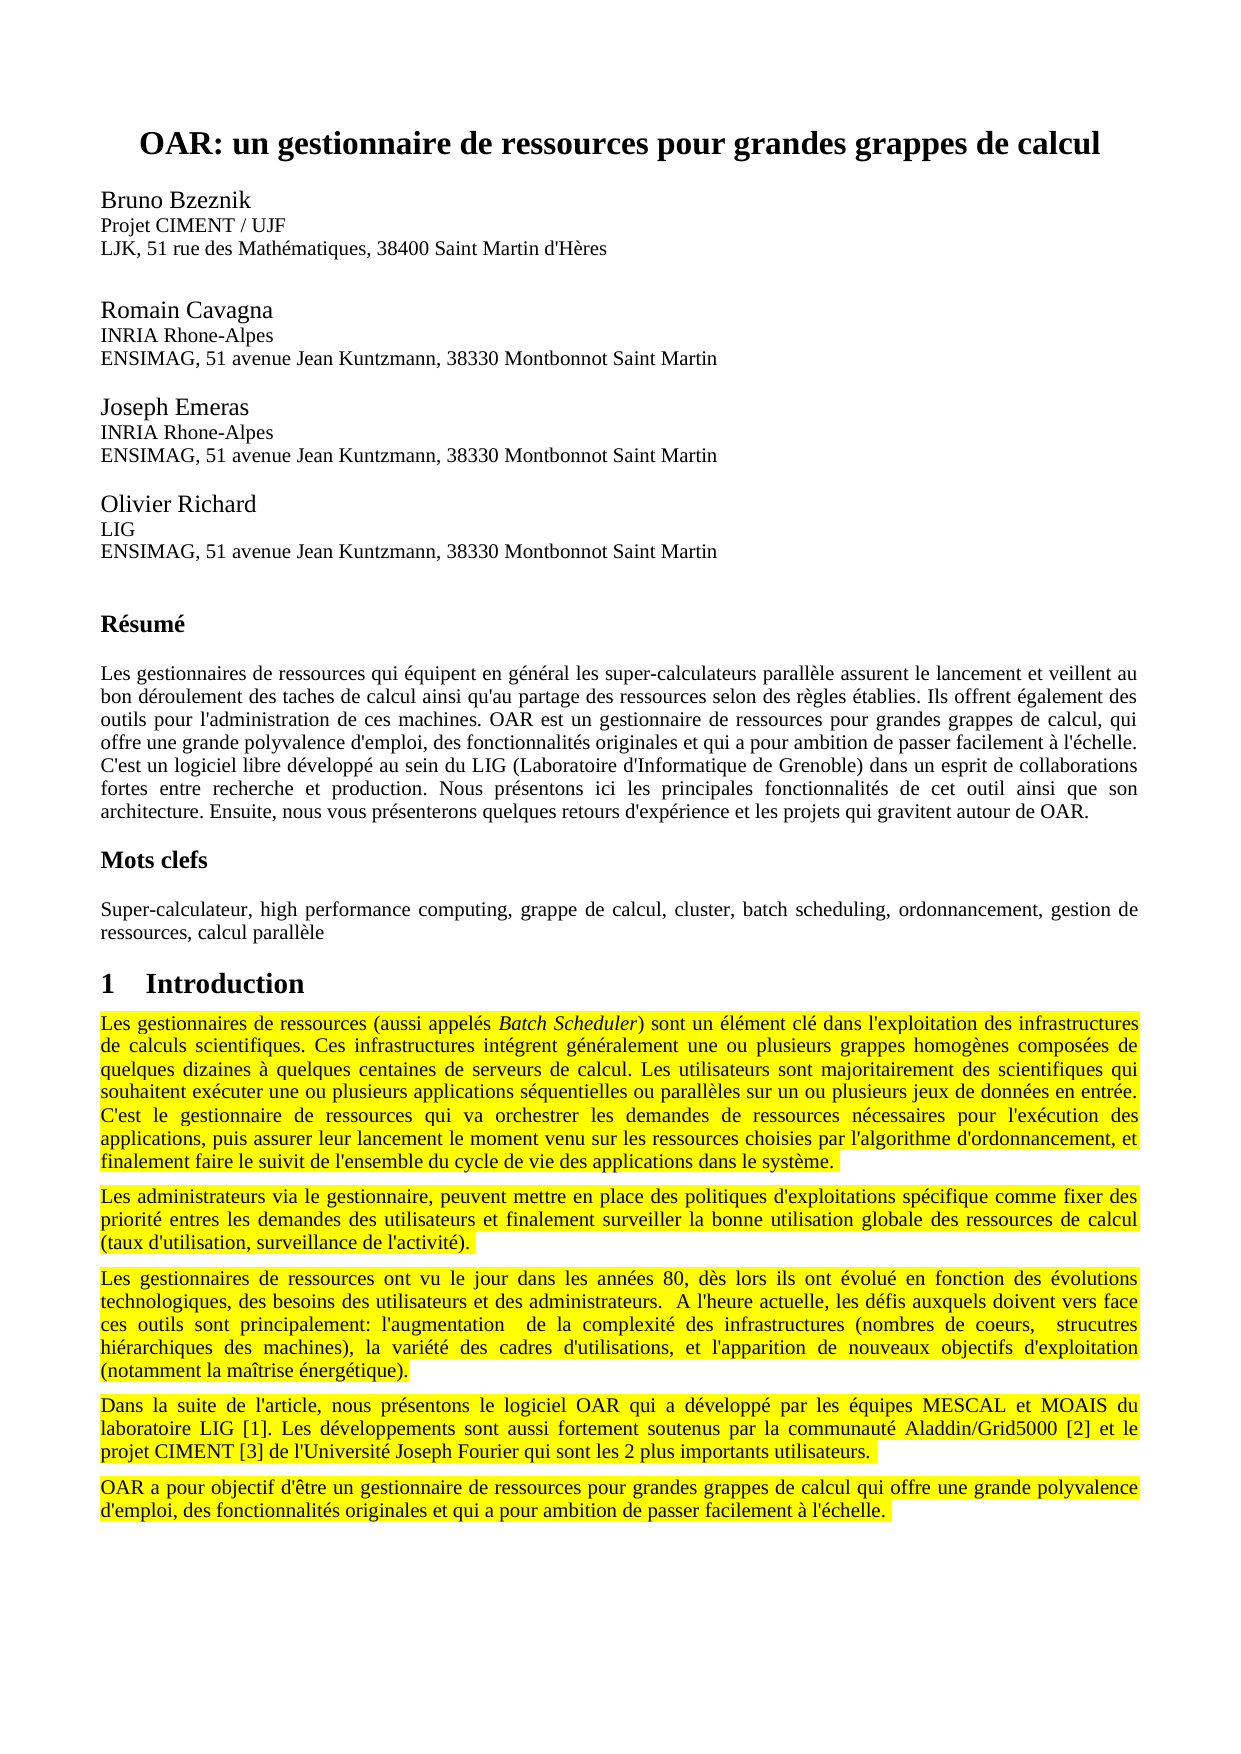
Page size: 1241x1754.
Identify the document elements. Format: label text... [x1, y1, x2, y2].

text Les gestionnaires de ressources qui équipent en général les super-calculateurs parallèle assurent le lancement et veillent au bon déroulement des taches de calcul ainsi qu'au partage des ressources selon des règles établies. Ils offrent également des outils pour l'administration de ces machines. OAR est un gestionnaire de ressources pour grandes grappes de calcul, qui offre une grande polyvalence d'emploi, des fonctionnalités originales et qui a pour ambition de passer facilement à l'échelle. C'est un logiciel libre développé au sein du LIG (Laboratoire d'Informatique de Grenoble) dans un esprit de collaborations fortes entre recherche et production. Nous présentons ici les principales fonctionnalités de cet outil ainsi que son architecture. Ensuite, nous vous présenterons quelques retours d'expérience et les projets qui gravitent autour de OAR. [100, 661, 1140, 823]
text Résumé [100, 610, 1140, 638]
text Mots clefs [100, 846, 1140, 874]
text LJK, 51 rue des Mathématiques, 38400 Saint Martin d'Hères [100, 237, 1140, 260]
text INRIA Rhone-Alpes [100, 421, 1140, 444]
text OAR: un gestionnaire de ressources pour grandes grappes de calcul [100, 124, 1140, 161]
text Romain Cavagna [100, 296, 1140, 324]
text OAR a pour objectif d'être un gestionnaire de ressources pour grandes grappes de calcul qui offre une grande polyvalence d'emploi, des fonctionnalités originales et qui a pour ambition de passer facilement à l'échelle. [100, 1476, 1140, 1522]
text ENSIMAG, 51 avenue Jean Kuntzmann, 38330 Montbonnot Saint Martin [100, 347, 1140, 370]
text Bruno Bzeznik [100, 186, 1140, 214]
text ENSIMAG, 51 avenue Jean Kuntzmann, 38330 Montbonnot Saint Martin [100, 540, 1140, 563]
subtitle Introduction [100, 967, 1140, 999]
text Les gestionnaires de ressources (aussi appelés Batch Scheduler) sont un élément clé dans l'exploitation des infrastructures de calculs scientifiques. Ces infrastructures intégrent généralement une ou plusieurs grappes homogènes composées de quelques dizaines à quelques centaines de serveurs de calcul. Les utilisateurs sont majoritairement des scientifiques qui souhaitent exécuter une ou plusieurs applications séquentielles ou parallèles sur un ou plusieurs jeux de données en entrée. C'est le gestionnaire de ressources qui va orchestrer les demandes de ressources nécessaires pour l'exécution des applications, puis assurer leur lancement le moment venu sur les ressources choisies par l'algorithme d'ordonnancement, et finalement faire le suivit de l'ensemble du cycle de vie des applications dans le système. [100, 1011, 1140, 1172]
text Joseph Emeras [100, 393, 1140, 421]
text Projet CIMENT / UJF [100, 214, 1140, 237]
text Olivier Richard [100, 490, 1140, 517]
text Super-calculateur, high performance computing, grappe de calcul, cluster, batch scheduling, ordonnancement, gestion de ressources, calcul parallèle [100, 898, 1140, 944]
text INRIA Rhone-Alpes [100, 324, 1140, 347]
text LIG [100, 517, 1140, 540]
text Les gestionnaires de ressources ont vu le jour dans les années 80, dès lors ils ont évolué en fonction des évolutions technologiques, des besoins des utilisateurs et des administrateurs. A l'heure actuelle, les défis auxquels doivent vers face ces outils sont principalement: l'augmentation de la complexité des infrastructures (nombres de coeurs, strucutres hiérarchiques des machines), la variété des cadres d'utilisations, et l'apparition de nouveaux objectifs d'exploitation (notamment la maîtrise énergétique). [100, 1267, 1140, 1382]
text Les administrateurs via le gestionnaire, peuvent mettre en place des politiques d'exploitations spécifique comme fixer des priorité entres les demandes des utilisateurs et finalement surveiller la bonne utilisation globale des ressources de calcul (taux d'utilisation, surveillance de l'activité). [100, 1185, 1140, 1254]
text ENSIMAG, 51 avenue Jean Kuntzmann, 38330 Montbonnot Saint Martin [100, 444, 1140, 467]
text Dans la suite de l'article, nous présentons le logiciel OAR qui a développé par les équipes MESCAL et MOAIS du laboratoire LIG [1]. Les développements sont aussi fortement soutenus par la communauté Aladdin/Grid5000 [2] et le projet CIMENT [3] de l'Université Joseph Fourier qui sont les 2 plus importants utilisateurs. [100, 1394, 1140, 1463]
